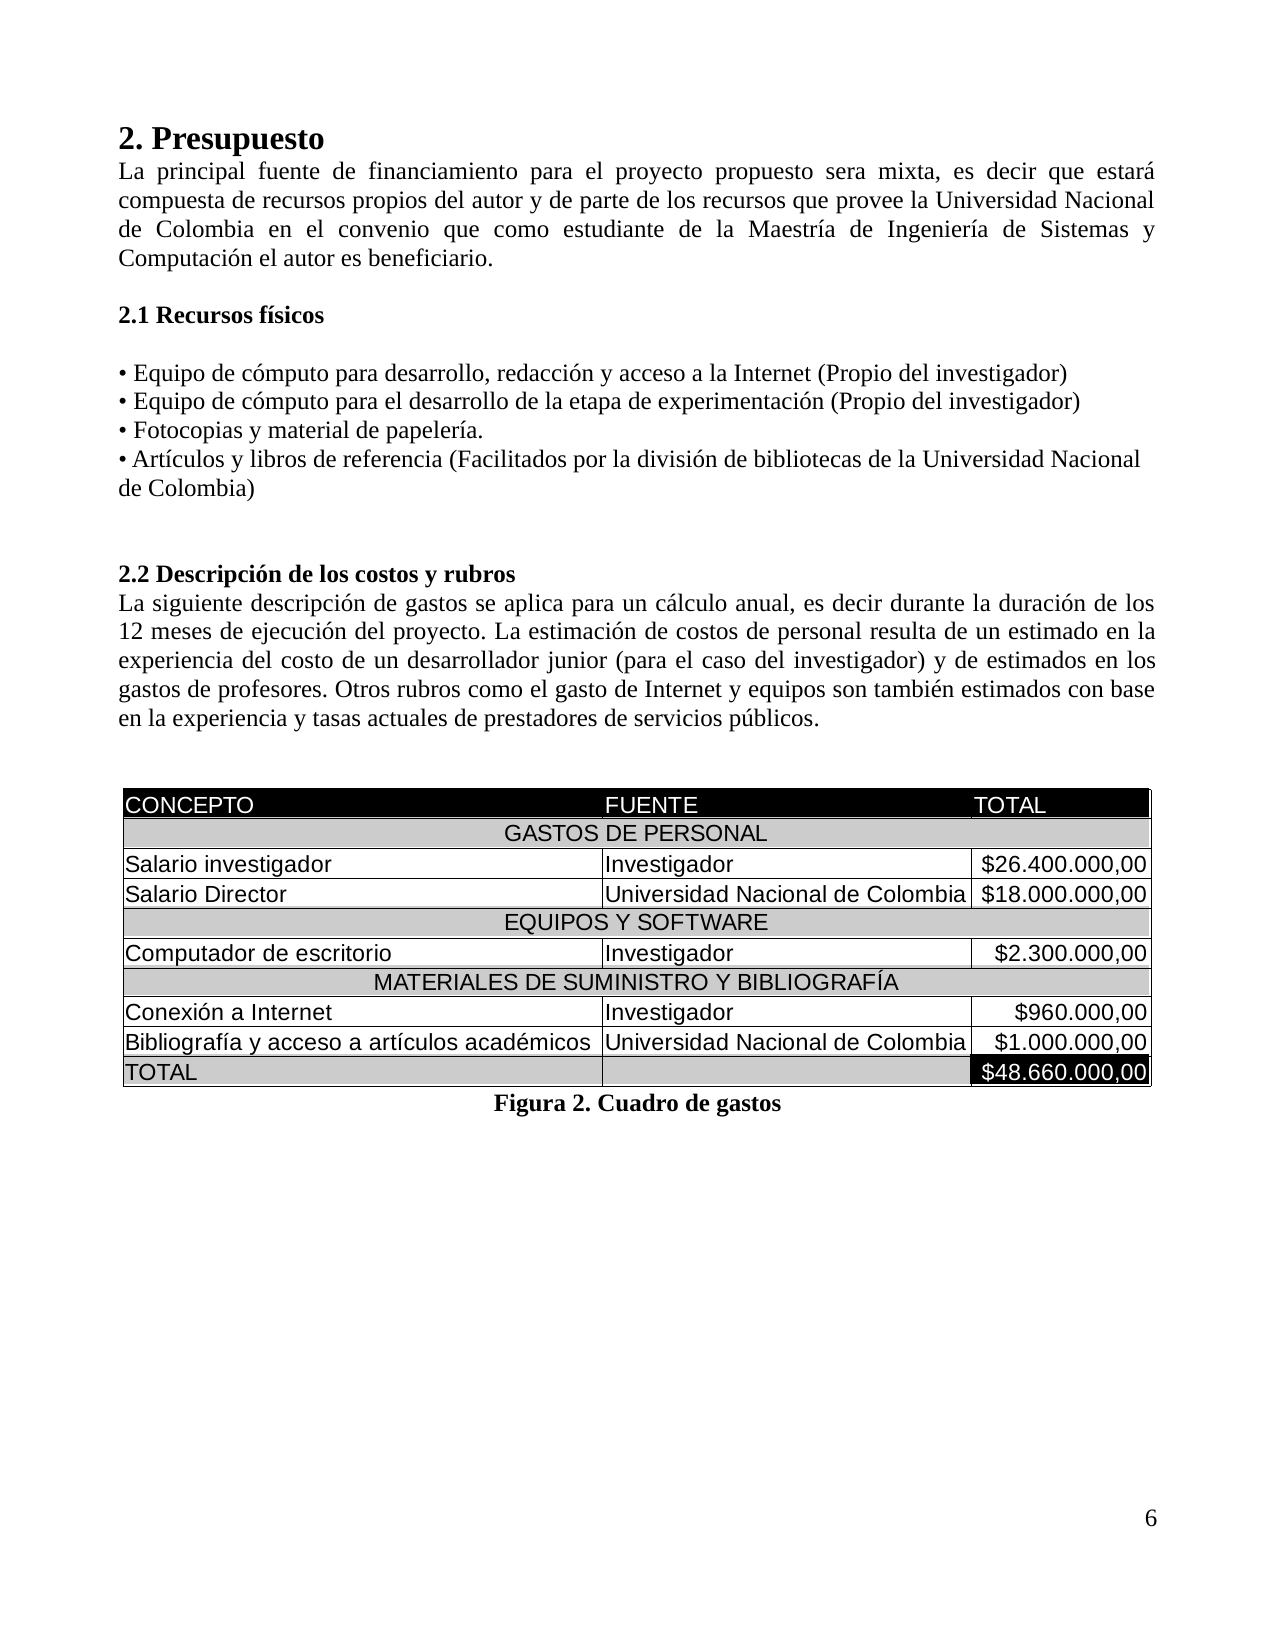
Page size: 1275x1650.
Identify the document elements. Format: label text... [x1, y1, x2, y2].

text 2. Presupuesto [118, 118, 1157, 156]
text • Equipo de cómputo para el desarrollo de la etapa de experimentación (Propio del investigador) [118, 386, 1157, 415]
text • Equipo de cómputo para desarrollo, redacción y acceso a la Internet (Propio del investigador) [118, 358, 1157, 386]
text • Artículos y libros de referencia (Facilitados por la división de bibliotecas de la Universidad Nacional [118, 444, 1157, 473]
text 2.2 Descripción de los costos y rubros [118, 559, 1157, 588]
text 2.1 Recursos físicos [118, 300, 1157, 329]
text La siguiente descripción de gastos se aplica para un cálculo anual, es decir durante la duración de los 12 meses de ejecución del proyecto. La estimación de costos de personal resulta de un estimado en la experiencia del costo de un desarrollador junior (para el caso del investigador) y de estimados en los gastos de profesores. Otros rubros como el gasto de Internet y equipos son también estimados con base en la experiencia y tasas actuales de prestadores de servicios públicos. [118, 588, 1157, 731]
text de Colombia) [118, 473, 1157, 501]
text La principal fuente de financiamiento para el proyecto propuesto sera mixta, es decir que estará compuesta de recursos propios del autor y de parte de los recursos que provee la Universidad Nacional de Colombia en el convenio que como estudiante de la Maestría de Ingeniería de Sistemas y Computación el autor es beneficiario. [118, 156, 1157, 271]
text • Fotocopias y material de papelería. [118, 415, 1157, 444]
text Figura 2. Cuadro de gastos [118, 789, 1157, 1117]
